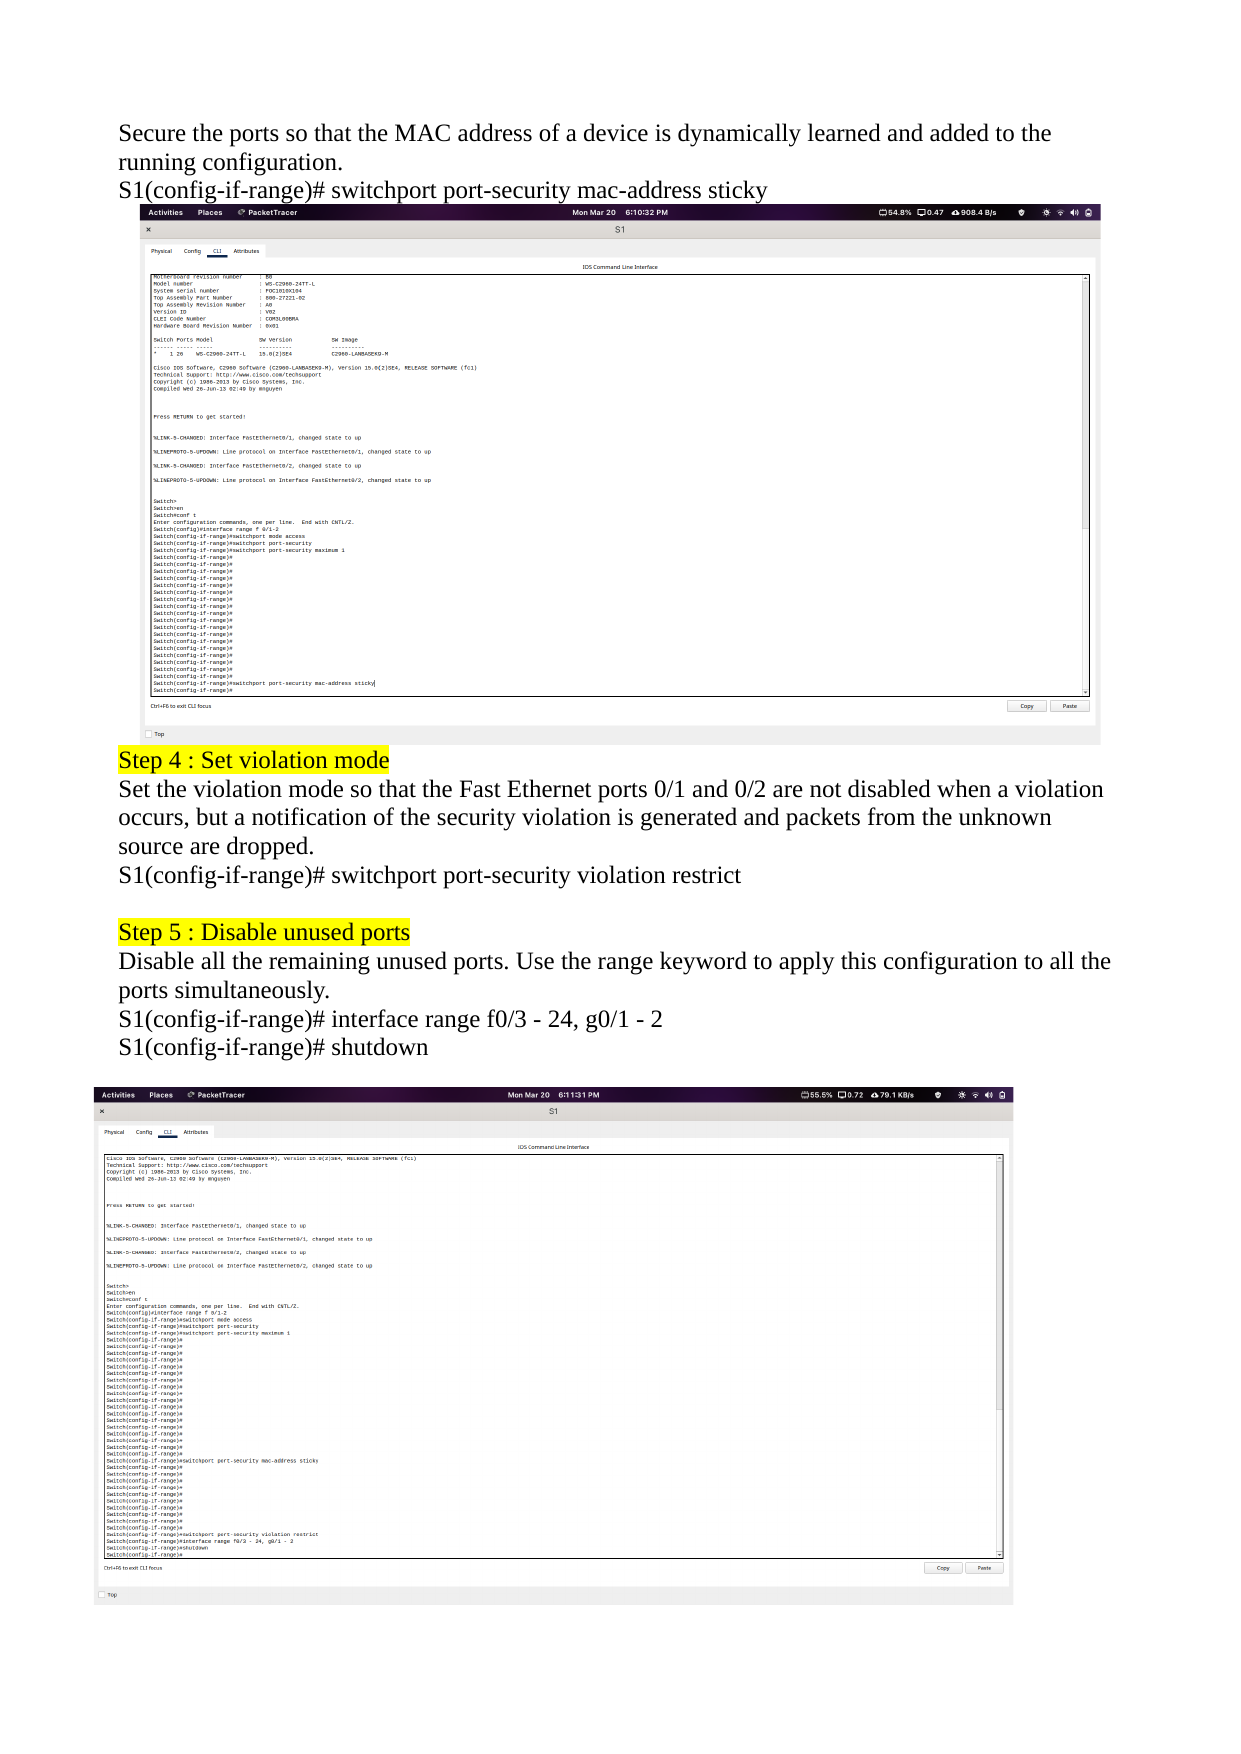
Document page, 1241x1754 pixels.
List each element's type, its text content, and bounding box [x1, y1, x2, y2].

text Step 4 : Set violation mode [118, 204, 1122, 774]
text S1(config-if-range)# shutdown [118, 1032, 1122, 1061]
text Step 5 : Disable unused ports [118, 917, 1122, 946]
picture [139, 204, 1101, 745]
text S1(config-if-range)# interface range f0/3 - 24, g0/1 - 2 [118, 1004, 1122, 1032]
text Disable all the remaining unused ports. Use the range keyword to apply this configuration to all the ports simultaneously. [118, 946, 1122, 1004]
picture [93, 1087, 1014, 1605]
text S1(config-if-range)# switchport port-security violation restrict [118, 860, 1122, 889]
text S1(config-if-range)# switchport port-security mac-address sticky [118, 176, 1122, 204]
text Set the violation mode so that the Fast Ethernet ports 0/1 and 0/2 are not disabled when a violation occurs, but a notification of the security violation is generated and packets from the unknown source are dropped. [118, 774, 1122, 860]
text Secure the ports so that the MAC address of a device is dynamically learned and added to the running configuration. [118, 118, 1122, 176]
